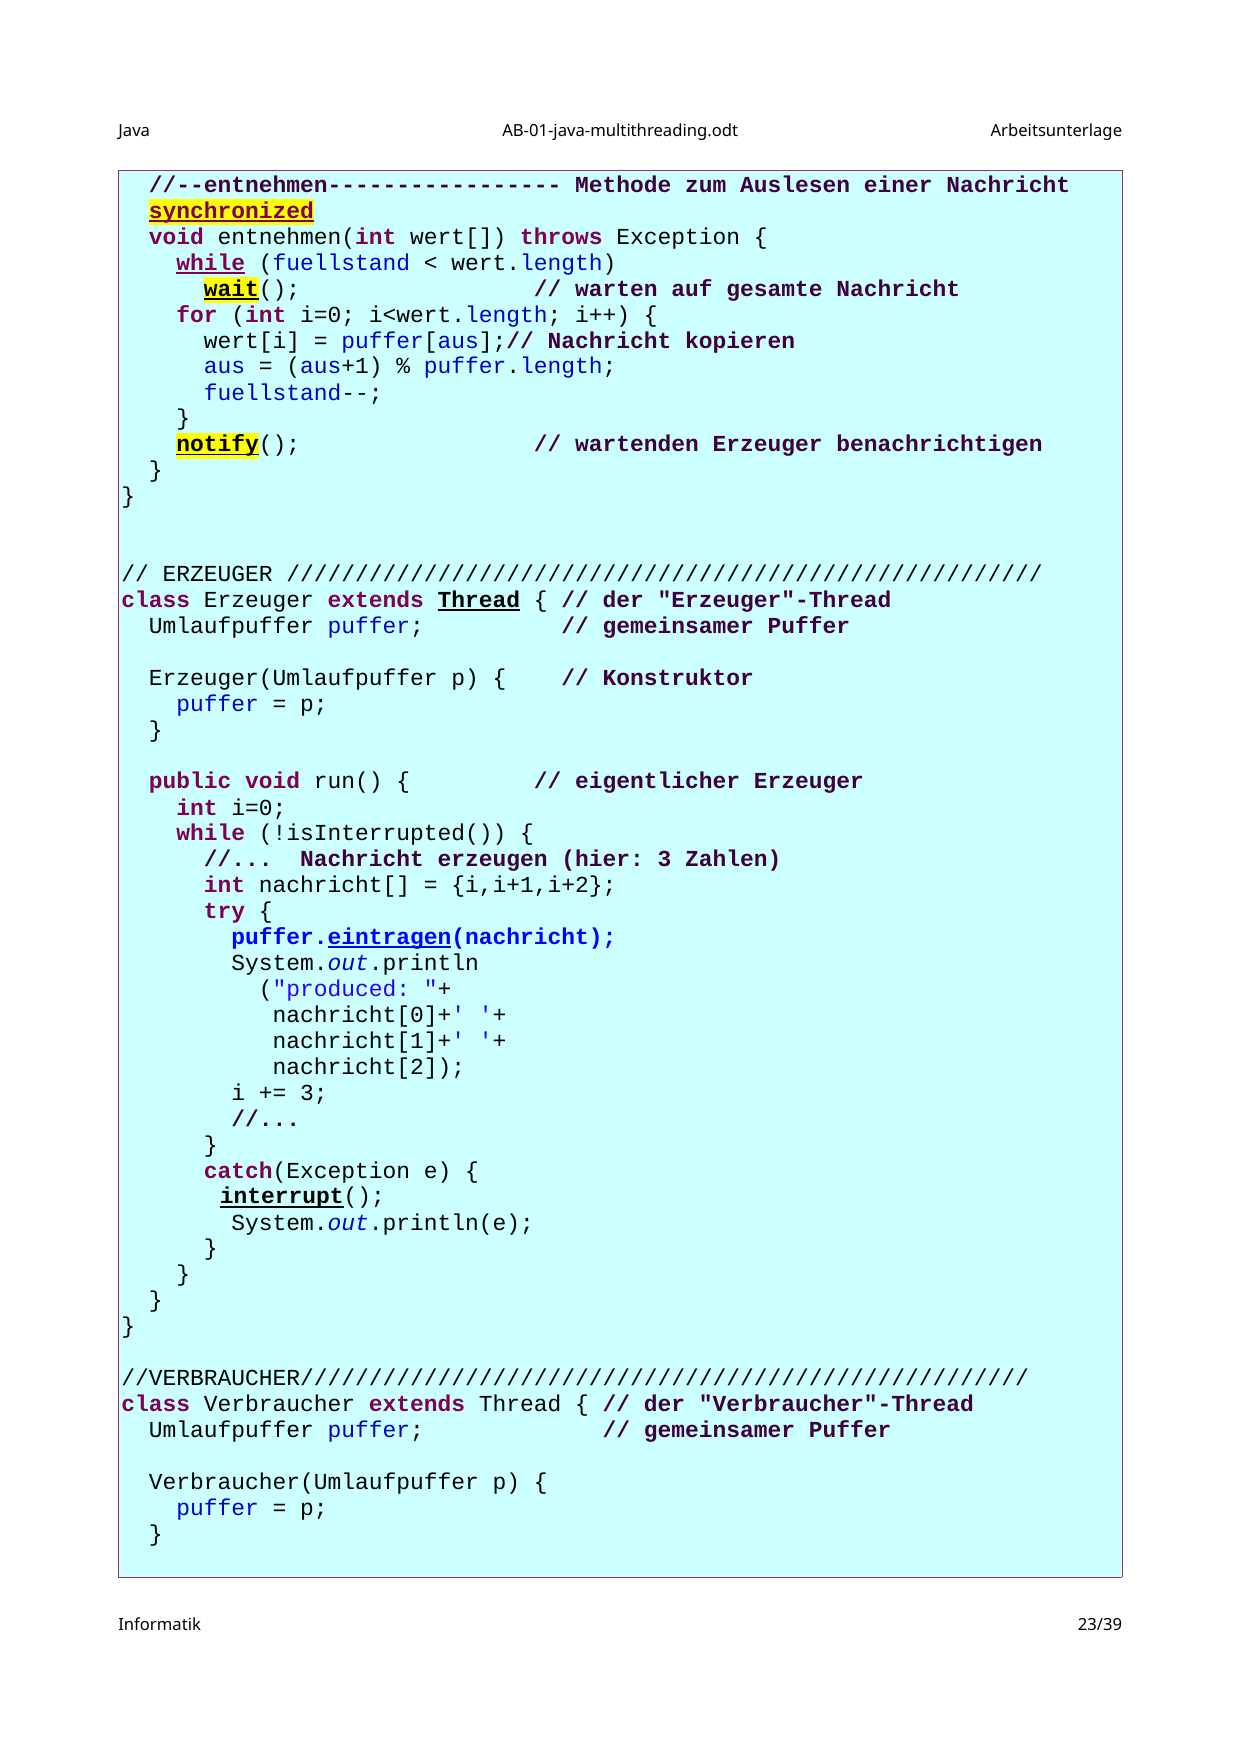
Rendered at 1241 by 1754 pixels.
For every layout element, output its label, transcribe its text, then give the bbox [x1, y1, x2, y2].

text ("produced: "+ [119, 974, 1122, 1000]
text public void run() { // eigentlicher Erzeuger [119, 767, 1122, 793]
text catch(Exception e) { [119, 1156, 1122, 1182]
text puffer.eintragen(nachricht); [119, 922, 1122, 948]
text } [119, 1312, 1122, 1337]
text // ERZEUGER /////////////////////////////////////////////////////// [119, 559, 1122, 585]
text int i=0; [119, 793, 1122, 819]
text class Erzeuger extends Thread { // der "Erzeuger"-Thread [119, 585, 1122, 611]
text puffer = p; [119, 1493, 1122, 1519]
text for (int i=0; i<wert.length; i++) { [119, 300, 1122, 326]
text } [119, 404, 1122, 430]
text //... Nachricht erzeugen (hier: 3 Zahlen) [119, 845, 1122, 871]
text } [119, 1260, 1122, 1286]
text } [119, 456, 1122, 482]
text //VERBRAUCHER///////////////////////////////////////////////////// [119, 1363, 1122, 1389]
text wert[i] = puffer[aus];// Nachricht kopieren [119, 326, 1122, 352]
text nachricht[2]); [119, 1052, 1122, 1078]
text //... [119, 1104, 1122, 1130]
text class Verbraucher extends Thread { // der "Verbraucher"-Thread [119, 1389, 1122, 1415]
text interrupt(); [119, 1182, 1122, 1208]
text } [119, 482, 1122, 507]
text int nachricht[] = {i,i+1,i+2}; [119, 871, 1122, 897]
text Erzeuger(Umlaufpuffer p) { // Konstruktor [119, 663, 1122, 689]
text aus = (aus+1) % puffer.length; [119, 352, 1122, 378]
text notify(); // wartenden Erzeuger benachrichtigen [119, 430, 1122, 456]
text nachricht[0]+' '+ [119, 1000, 1122, 1026]
text //--entnehmen----------------- Methode zum Auslesen einer Nachricht [119, 171, 1122, 196]
text Verbraucher(Umlaufpuffer p) { [119, 1441, 1122, 1493]
text Umlaufpuffer puffer; // gemeinsamer Puffer [119, 1415, 1122, 1441]
text wait(); // warten auf gesamte Nachricht [119, 274, 1122, 300]
text try { [119, 897, 1122, 922]
text } [119, 1519, 1122, 1545]
text } [119, 1130, 1122, 1156]
text i += 3; [119, 1078, 1122, 1104]
text fuellstand--; [119, 378, 1122, 404]
text System.out.println [119, 948, 1122, 974]
text System.out.println(e); [119, 1208, 1122, 1234]
text while (fuellstand < wert.length) [119, 248, 1122, 274]
text puffer = p; [119, 689, 1122, 715]
text } [119, 1286, 1122, 1312]
text Umlaufpuffer puffer; // gemeinsamer Puffer [119, 611, 1122, 637]
text nachricht[1]+' '+ [119, 1026, 1122, 1052]
text void entnehmen(int wert[]) throws Exception { [119, 222, 1122, 248]
text } [119, 715, 1122, 741]
text } [119, 1234, 1122, 1260]
text synchronized [119, 196, 1122, 222]
text while (!isInterrupted()) { [119, 819, 1122, 845]
